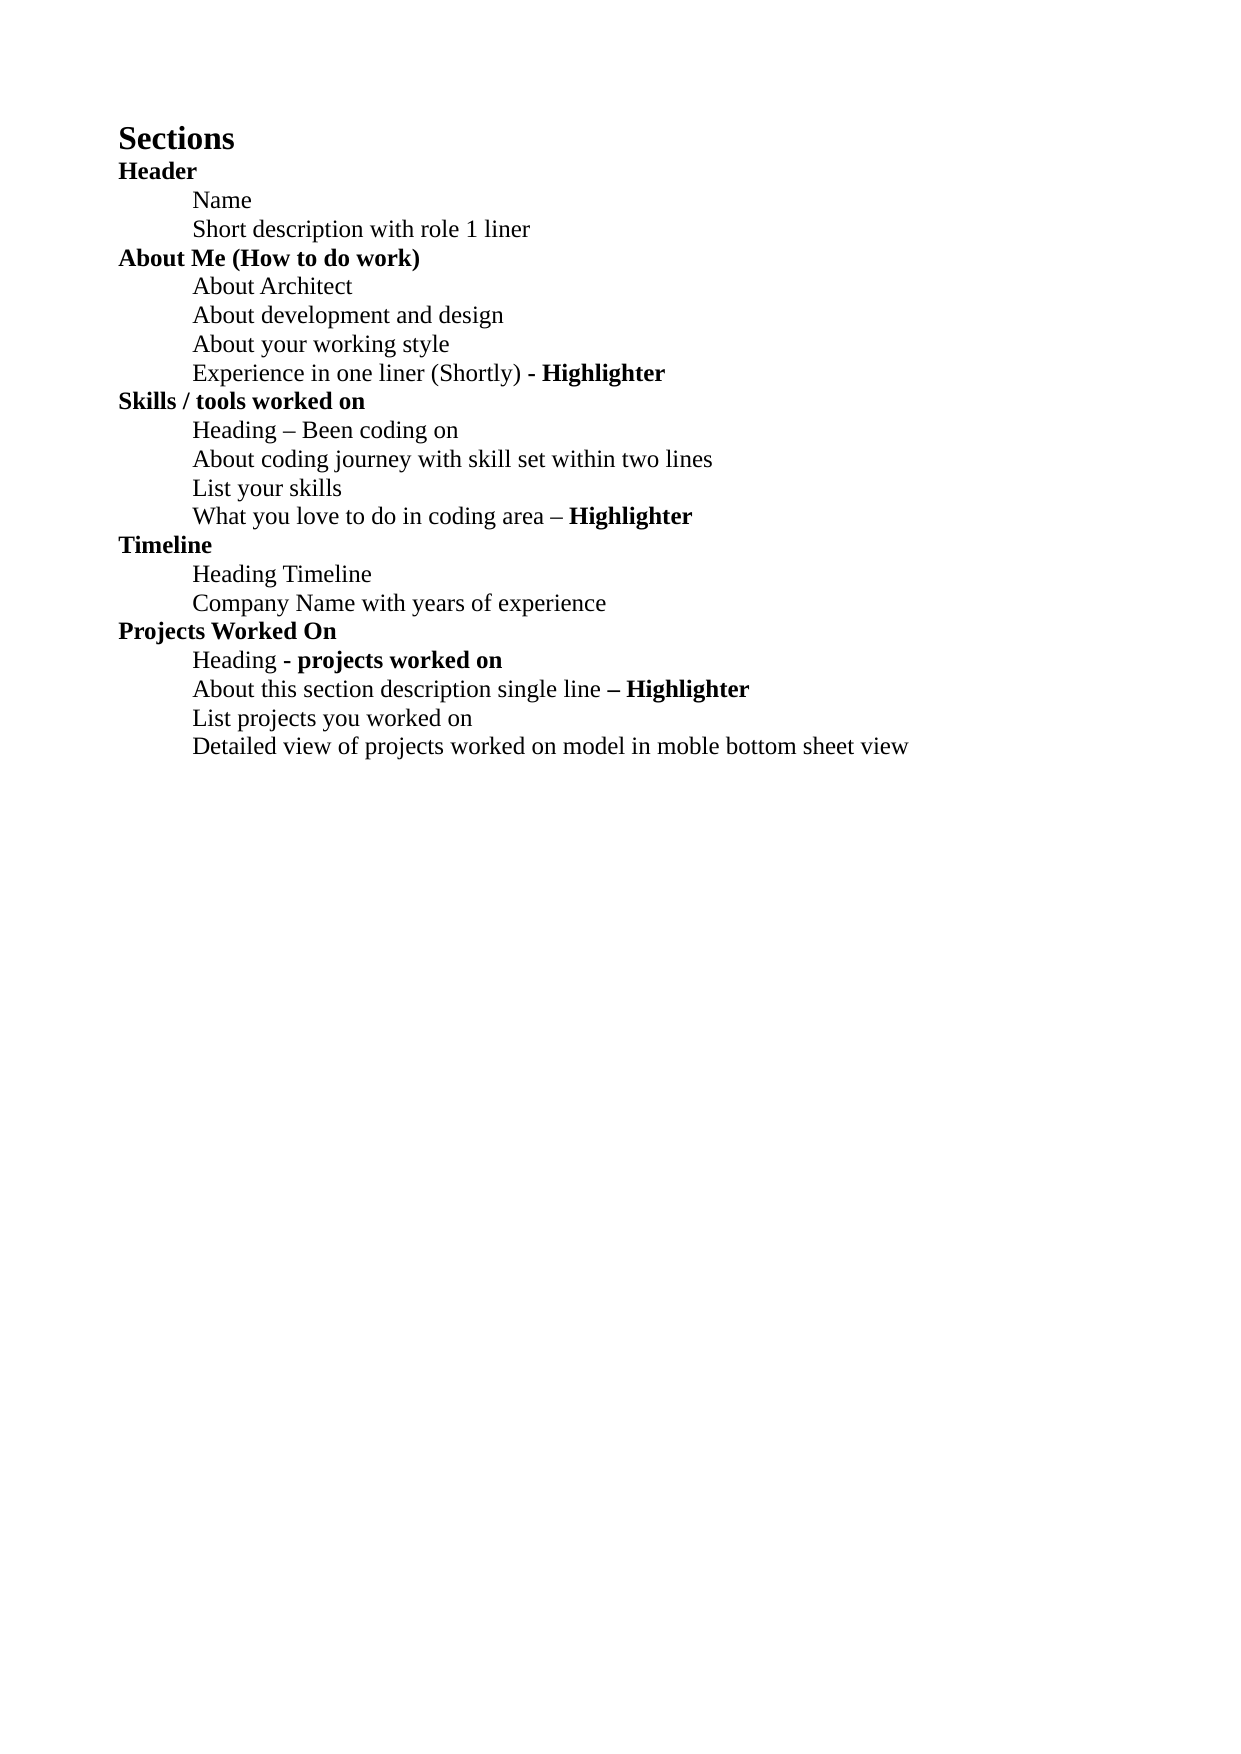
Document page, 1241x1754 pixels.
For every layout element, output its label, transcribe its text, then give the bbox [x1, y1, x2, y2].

text About your working style [118, 329, 1122, 358]
text Heading - projects worked on [118, 645, 1122, 674]
text About coding journey with skill set within two lines [118, 444, 1122, 473]
text Sections [118, 118, 1122, 156]
text Company Name with years of experience [118, 588, 1122, 616]
text Header [118, 156, 1122, 185]
text About this section description single line – Highlighter [118, 674, 1122, 703]
text Experience in one liner (Shortly) - Highlighter [118, 358, 1122, 386]
text Heading Timeline [118, 559, 1122, 588]
text Projects Worked On [118, 616, 1122, 645]
text About Me (How to do work) [118, 243, 1122, 271]
text Heading – Been coding on [118, 415, 1122, 444]
text Timeline [118, 530, 1122, 559]
text About development and design [118, 300, 1122, 329]
text List your skills [118, 473, 1122, 501]
text Name [118, 185, 1122, 214]
text Detailed view of projects worked on model in moble bottom sheet view [118, 731, 1122, 760]
text What you love to do in coding area – Highlighter [118, 501, 1122, 530]
text List projects you worked on [118, 703, 1122, 731]
text Short description with role 1 liner [118, 214, 1122, 243]
text About Architect [118, 271, 1122, 300]
text Skills / tools worked on [118, 386, 1122, 415]
